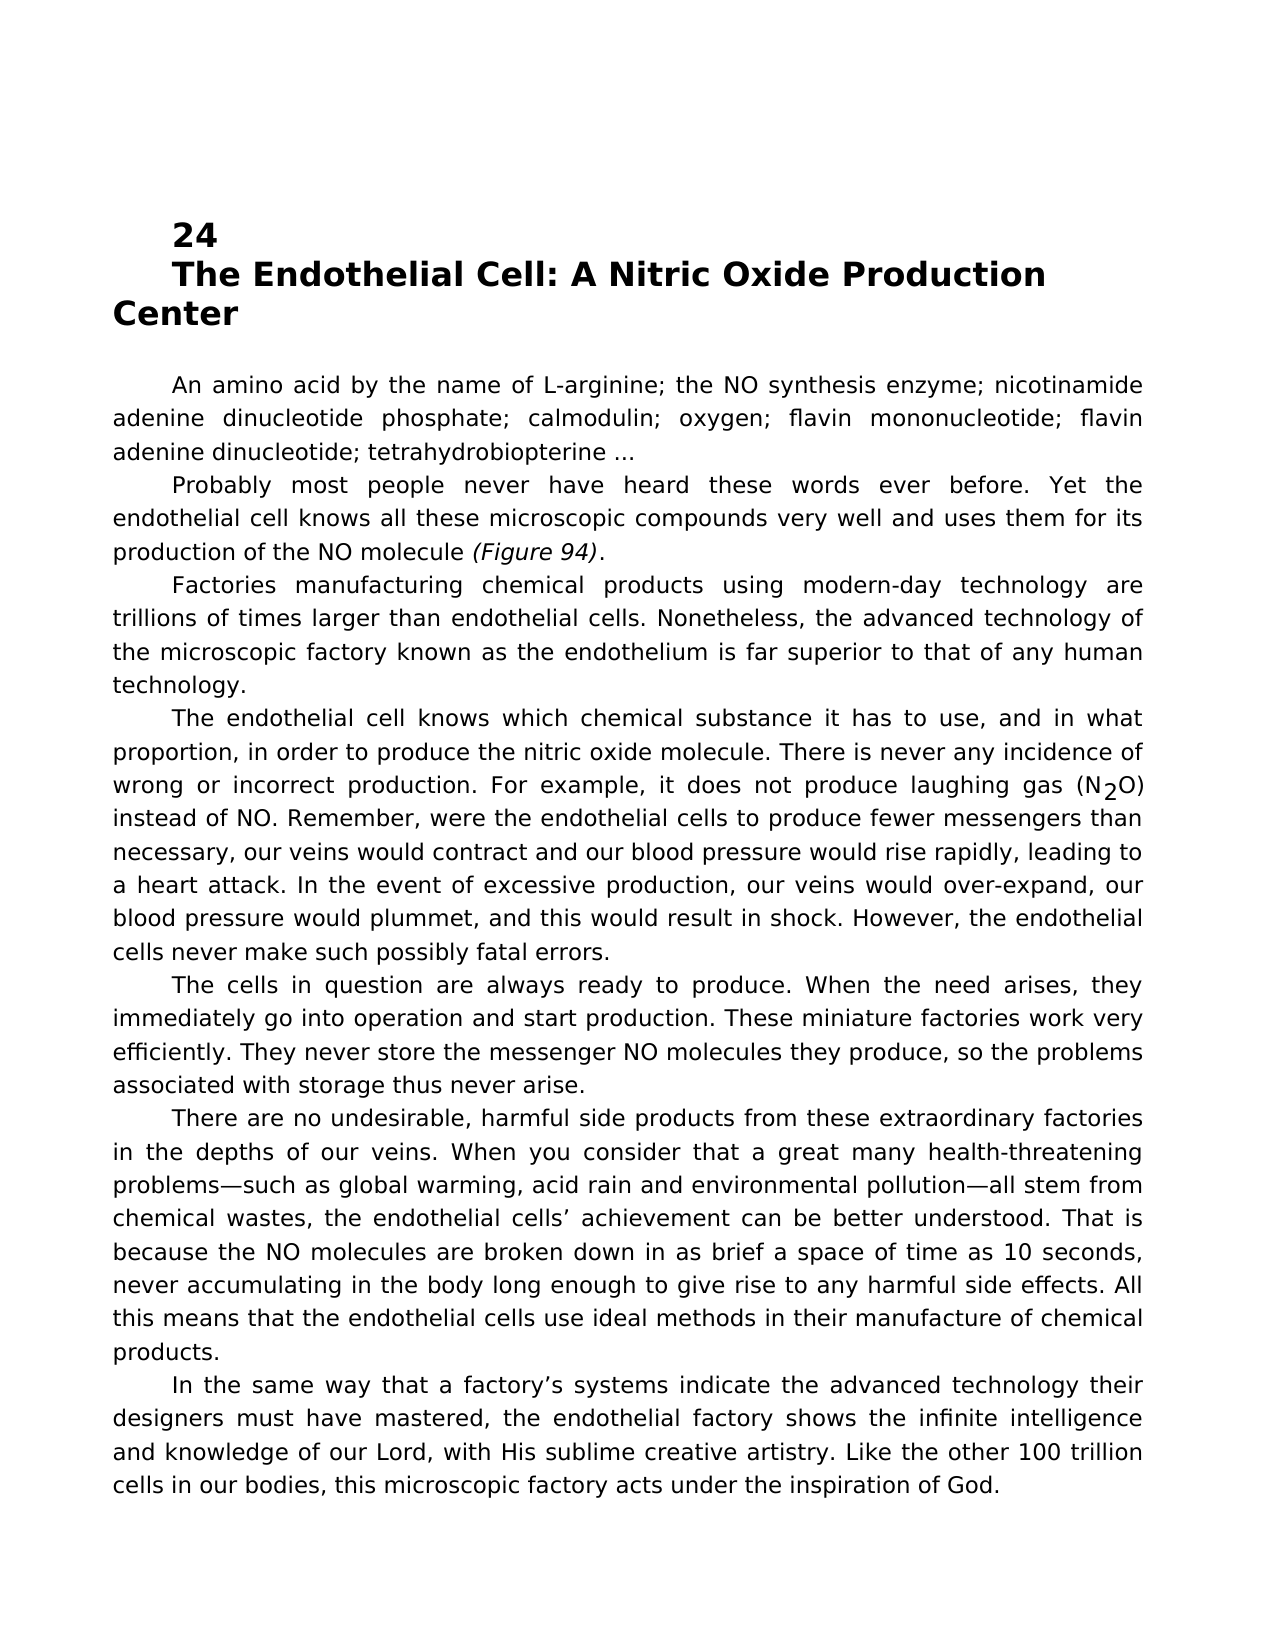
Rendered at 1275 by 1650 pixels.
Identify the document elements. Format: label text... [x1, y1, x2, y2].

text The Endothelial Cell: A Nitric Oxide Production Center [112, 256, 1145, 333]
text There are no undesirable, harmful side products from these extraordinary factories in the depths of our veins. When you consider that a great many health-threatening problems—such as global warming, acid rain and environmental pollution—all stem from chemical wastes, the endothelial cells’ achievement can be better understood. That is because the NO molecules are broken down in as brief a space of time as 10 seconds, never accumulating in the body long enough to give rise to any harmful side effects. All this means that the endothelial cells use ideal methods in their manufacture of chemical products. [112, 1100, 1145, 1367]
text Probably most people never have heard these words ever before. Yet the endothelial cell knows all these microscopic compounds very well and uses them for its production of the NO molecule (Figure 94). [112, 467, 1145, 567]
text Factories manufacturing chemical products using modern-day technology are trillions of times larger than endothelial cells. Nonetheless, the advanced technology of the microscopic factory known as the endothelium is far superior to that of any human technology. [112, 567, 1145, 700]
text 24 [112, 217, 1145, 256]
text The endothelial cell knows which chemical substance it has to use, and in what proportion, in order to produce the nitric oxide molecule. There is never any incidence of wrong or incorrect production. For example, it does not produce laughing gas (N2O) instead of NO. Remember, were the endothelial cells to produce fewer messengers than necessary, our veins would contract and our blood pressure would rise rapidly, leading to a heart attack. In the event of excessive production, our veins would over-expand, our blood pressure would plummet, and this would result in shock. However, the endothelial cells never make such possibly fatal errors. [112, 700, 1145, 967]
text An amino acid by the name of L-arginine; the NO synthesis enzyme; nicotinamide adenine dinucleotide phosphate; calmodulin; oxygen; flavin mononucleotide; flavin adenine dinucleotide; tetrahydrobiopterine ... [112, 367, 1145, 467]
text The cells in question are always ready to produce. When the need arises, they immediately go into operation and start production. These miniature factories work very efficiently. They never store the messenger NO molecules they produce, so the problems associated with storage thus never arise. [112, 967, 1145, 1100]
text In the same way that a factory’s systems indicate the advanced technology their designers must have mastered, the endothelial factory shows the infinite intelligence and knowledge of our Lord, with His sublime creative artistry. Like the other 100 trillion cells in our bodies, this microscopic factory acts under the inspiration of God. [112, 1367, 1145, 1500]
